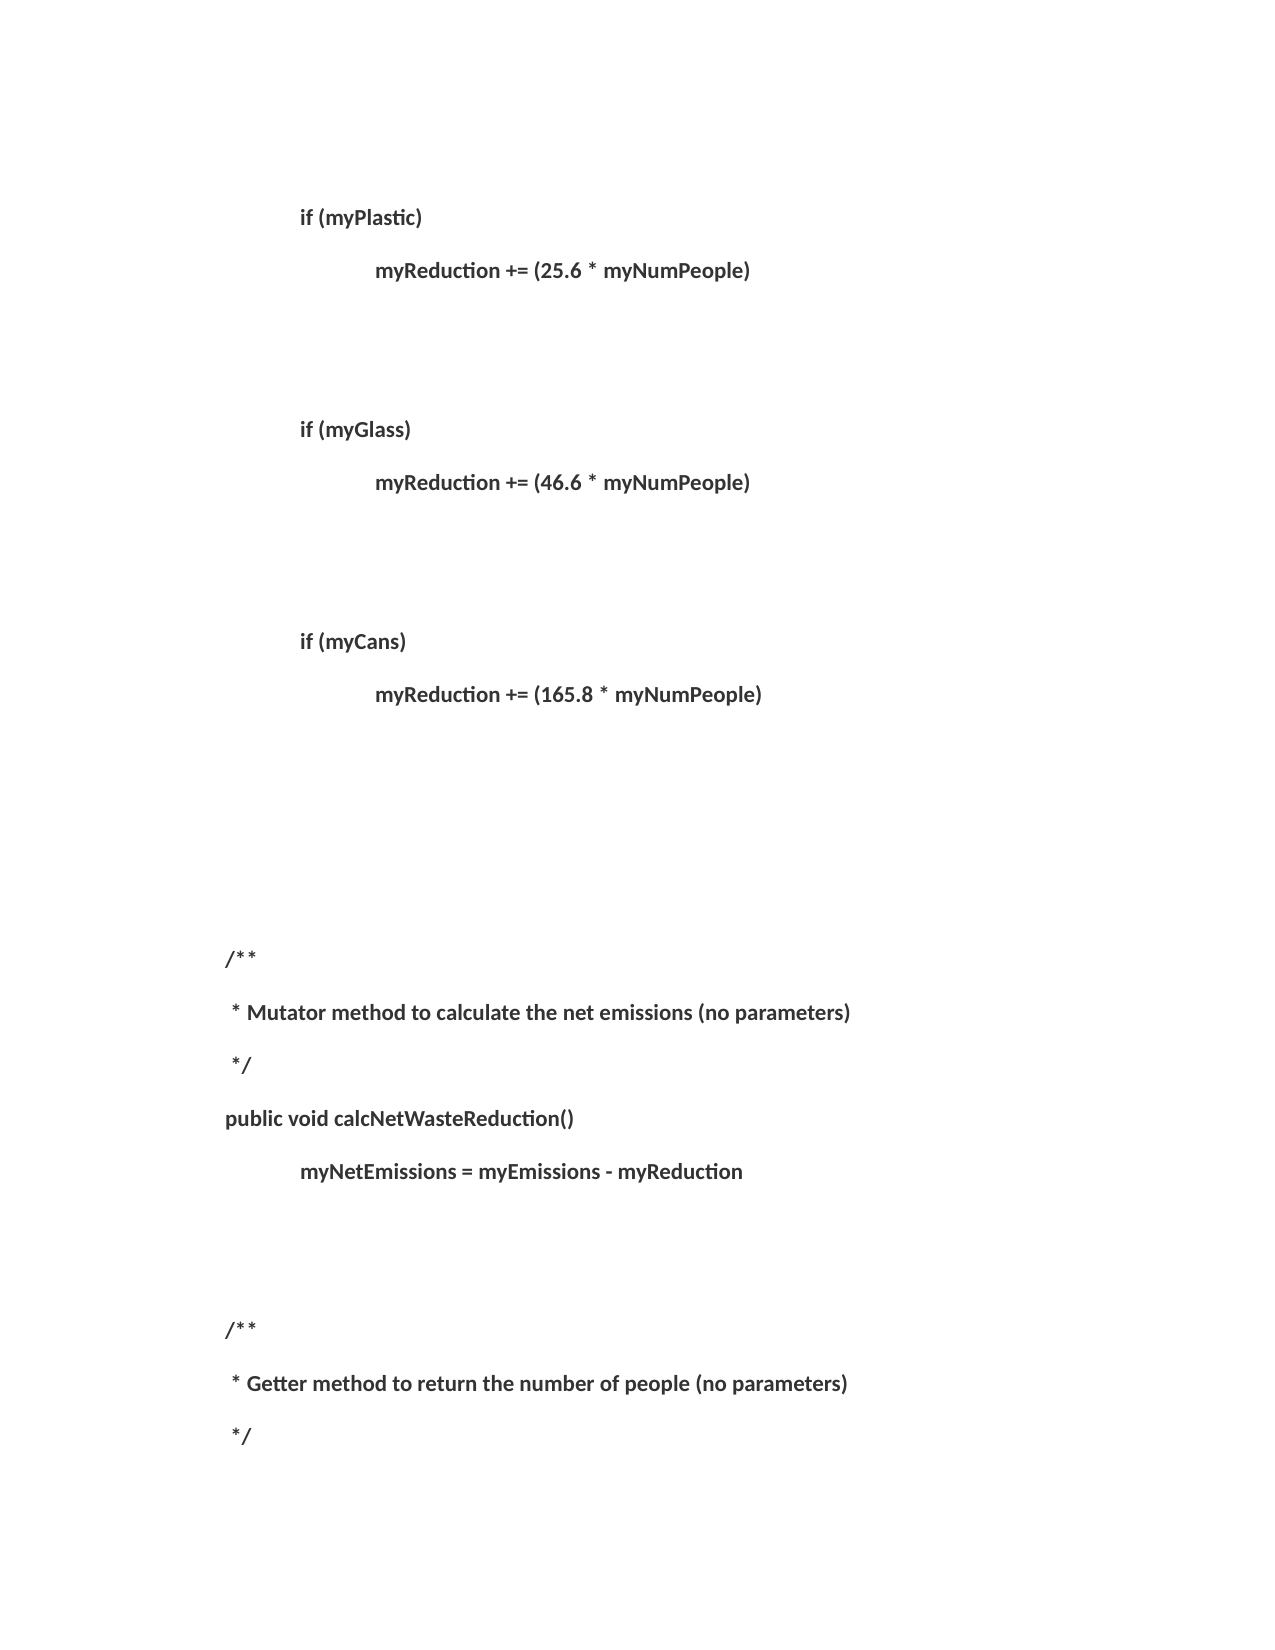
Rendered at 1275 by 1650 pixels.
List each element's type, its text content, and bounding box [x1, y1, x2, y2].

text myNetEmissions = myEmissions - myReduction [150, 1157, 1125, 1185]
text myReduction += (165.8 * myNumPeople) [150, 680, 1125, 708]
text /** [150, 945, 1125, 973]
text public void calcNetWasteReduction() [150, 1104, 1125, 1132]
text */ [150, 1051, 1125, 1079]
text if (myPlastic) [150, 203, 1125, 231]
text * Getter method to return the number of people (no parameters) [150, 1369, 1125, 1397]
text myReduction += (46.6 * myNumPeople) [150, 468, 1125, 496]
text /** [150, 1316, 1125, 1344]
text if (myCans) [150, 627, 1125, 655]
text * Mutator method to calculate the net emissions (no parameters) [150, 998, 1125, 1026]
text */ [150, 1422, 1125, 1451]
text myReduction += (25.6 * myNumPeople) [150, 256, 1125, 284]
text if (myGlass) [150, 415, 1125, 443]
